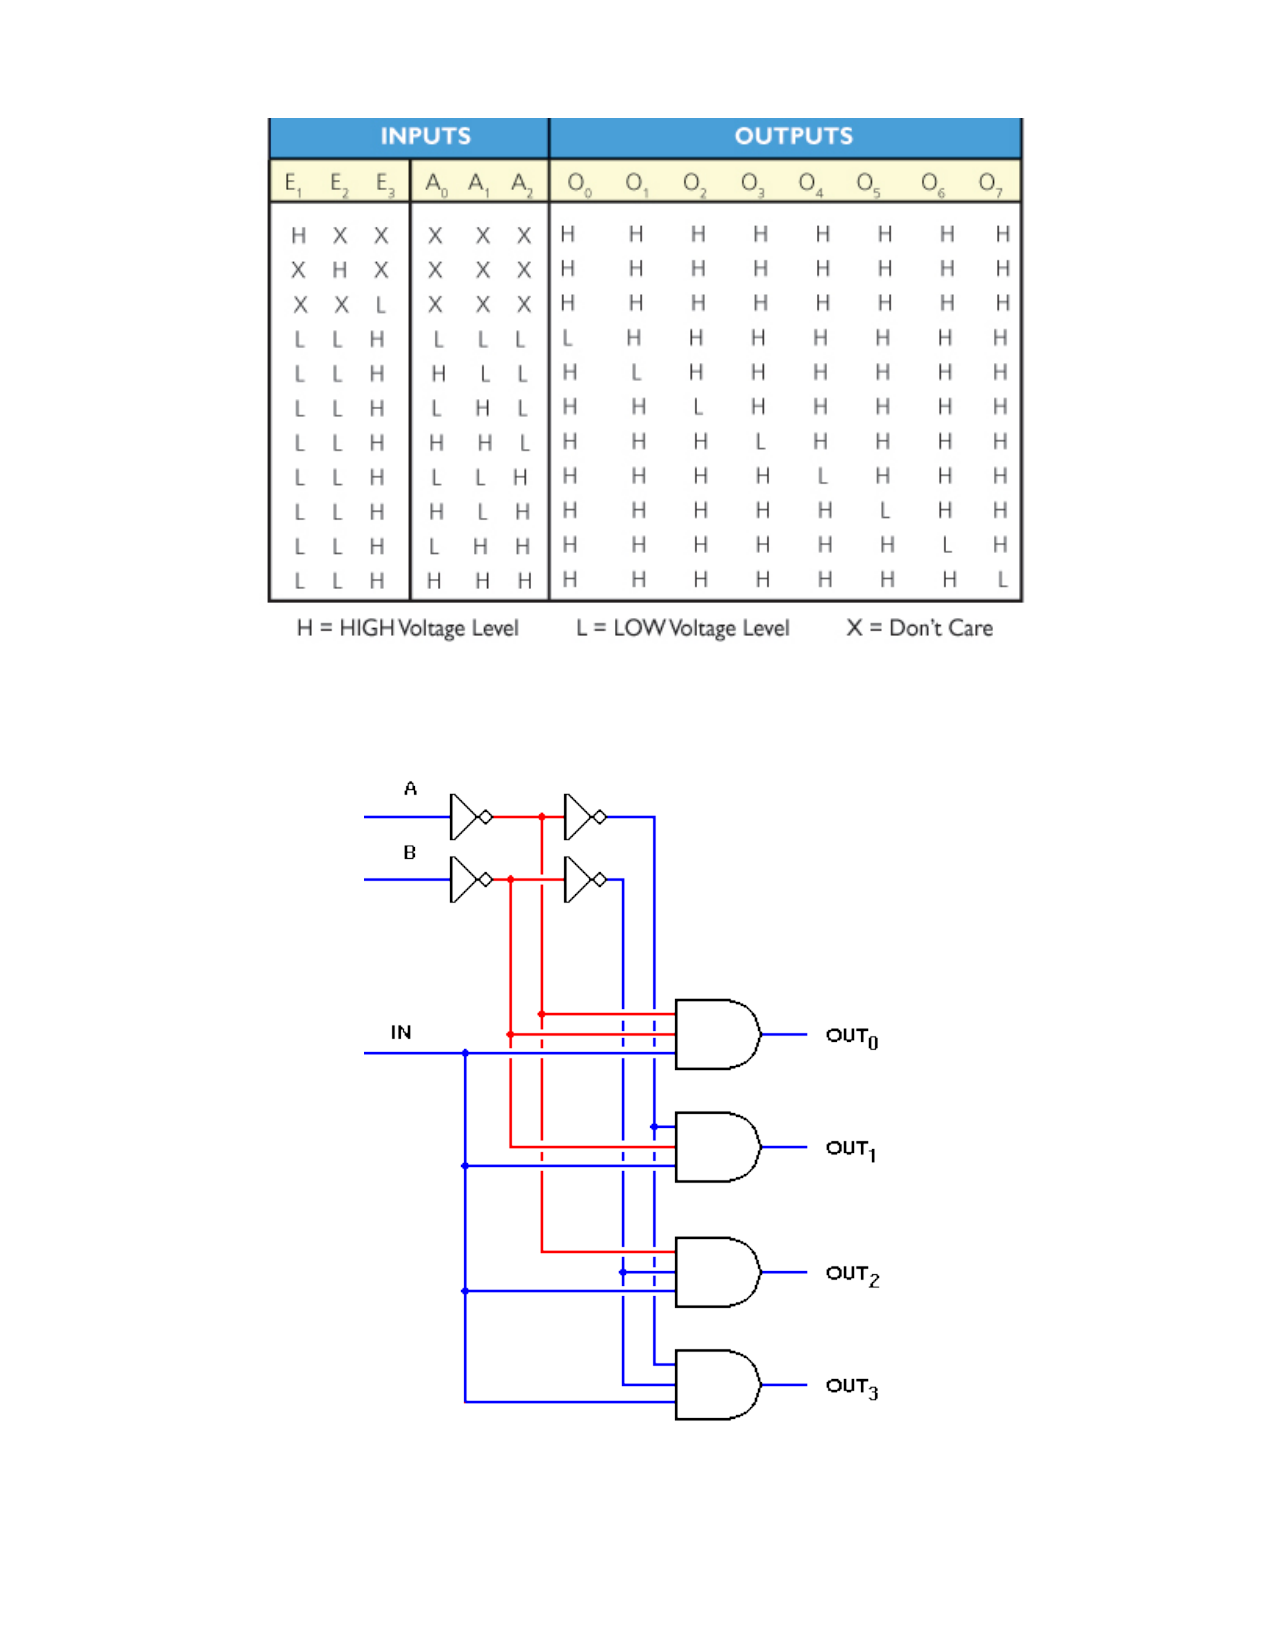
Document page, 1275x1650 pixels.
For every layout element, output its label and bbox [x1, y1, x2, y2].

picture [364, 750, 911, 1454]
picture [246, 118, 1029, 664]
